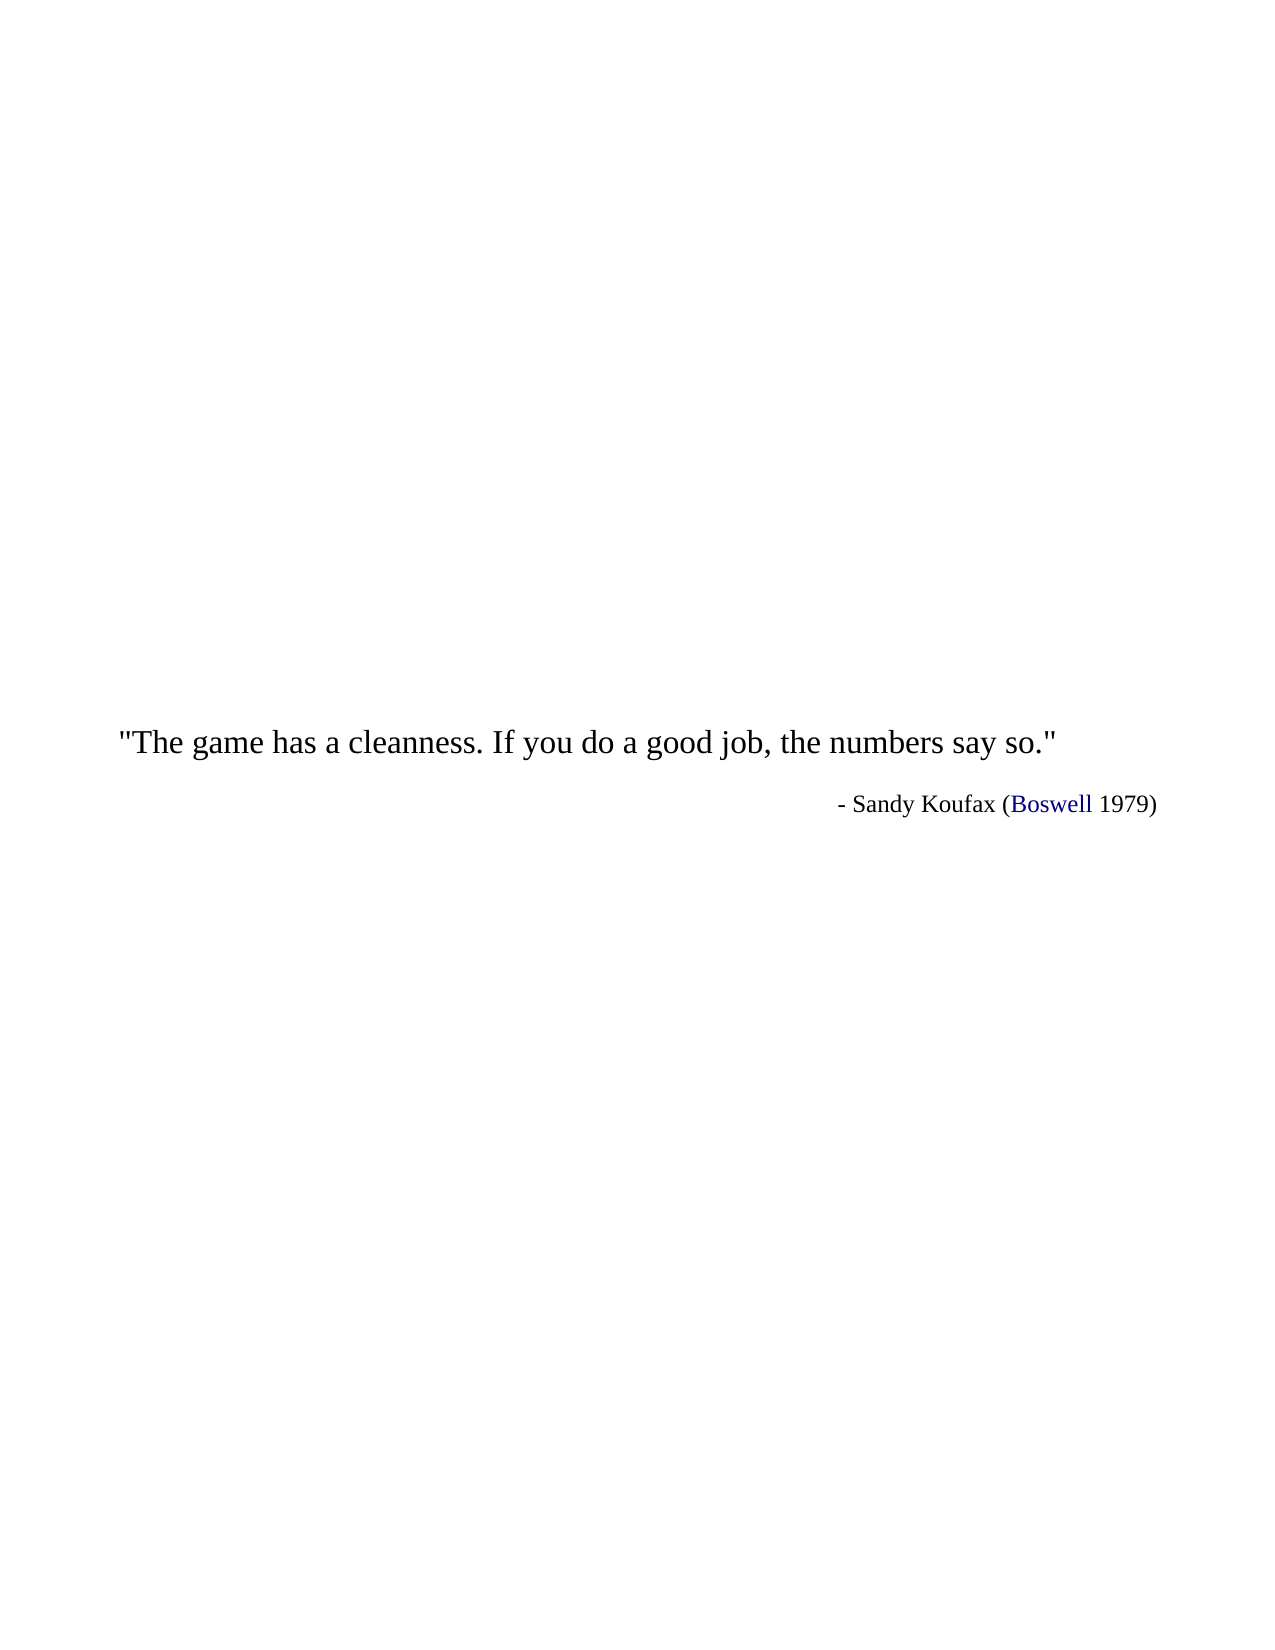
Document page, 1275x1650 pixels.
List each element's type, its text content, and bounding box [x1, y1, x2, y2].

text - Sandy Koufax (Boswell 1979) [118, 789, 1157, 818]
text "The game has a cleanness. If you do a good job, the numbers say so." [118, 722, 1157, 789]
